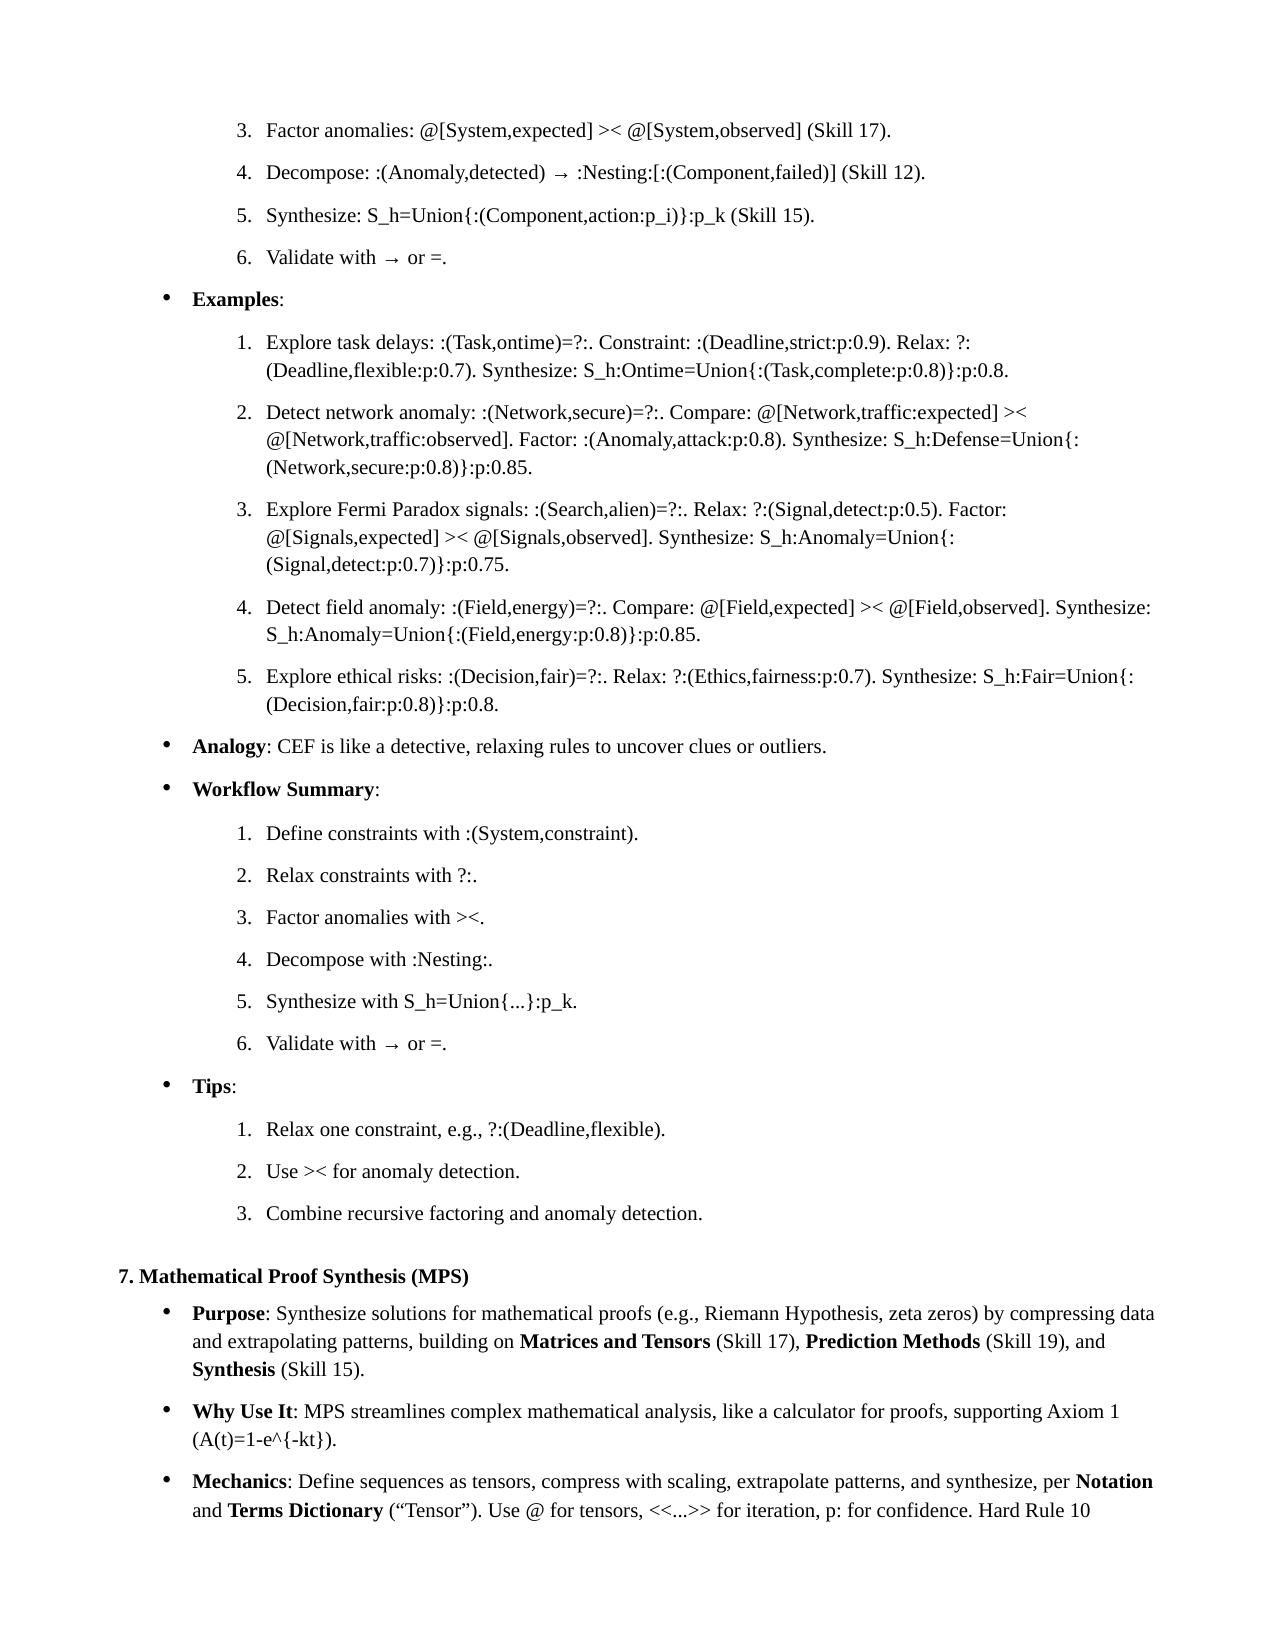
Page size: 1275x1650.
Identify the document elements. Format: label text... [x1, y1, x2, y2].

list Validate with → or =. [236, 1031, 1157, 1055]
list Define constraints with :(System,constraint). [236, 820, 1157, 844]
list Tips: [162, 1073, 1157, 1098]
list Factor anomalies with ><. [236, 905, 1157, 929]
list Validate with → or =. [236, 245, 1157, 269]
list Combine recursive factoring and anomaly detection. [236, 1201, 1157, 1225]
list Relax constraints with ?:. [236, 863, 1157, 887]
list Detect field anomaly: :(Field,energy)=?:. Compare: @[Field,expected] >< @[Field,observed]. Synthesize: S_h:Anomaly=Union{:(Field,energy:p:0.8)}:p:0.85. [236, 594, 1157, 646]
list Analogy: CEF is like a detective, relaxing rules to uncover clues or outliers. [162, 734, 1157, 759]
list Synthesize with S_h=Union{...}:p_k. [236, 989, 1157, 1013]
list Explore ethical risks: :(Decision,fair)=?:. Relax: ?:(Ethics,fairness:p:0.7). Synthesize: S_h:Fair=Union{:(Decision,fair:p:0.8)}:p:0.8. [236, 664, 1157, 716]
list Synthesize: S_h=Union{:(Component,action:p_i)}:p_k (Skill 15). [236, 202, 1157, 227]
list Decompose: :(Anomaly,detected) → :Nesting:[:(Component,failed)] (Skill 12). [236, 160, 1157, 184]
list Detect network anomaly: :(Network,secure)=?:. Compare: @[Network,traffic:expected] >< @[Network,traffic:observed]. Factor: :(Anomaly,attack:p:0.8). Synthesize: S_h:Defense=Union{:(Network,secure:p:0.8)}:p:0.85. [236, 400, 1157, 479]
subtitle 7. Mathematical Proof Synthesis (MPS) [118, 1264, 1157, 1288]
list Relax one constraint, e.g., ?:(Deadline,flexible). [236, 1117, 1157, 1141]
list Factor anomalies: @[System,expected] >< @[System,observed] (Skill 17). [236, 118, 1157, 142]
list Use >< for anomaly detection. [236, 1159, 1157, 1183]
list Examples: [162, 287, 1157, 312]
list Mechanics: Define sequences as tensors, compress with scaling, extrapolate patterns, and synthesize, per Notation and Terms Dictionary (“Tensor”). Use @ for tensors, <<...>> for iteration, p: for confidence. Hard Rule 10 [162, 1469, 1157, 1522]
list Why Use It: MPS streamlines complex mathematical analysis, like a calculator for proofs, supporting Axiom 1 (A(t)=1-e^{-kt}). [162, 1399, 1157, 1451]
list Explore Fermi Paradox signals: :(Search,alien)=?:. Relax: ?:(Signal,detect:p:0.5). Factor: @[Signals,expected] >< @[Signals,observed]. Synthesize: S_h:Anomaly=Union{:(Signal,detect:p:0.7)}:p:0.75. [236, 497, 1157, 576]
list Workflow Summary: [162, 777, 1157, 802]
list Purpose: Synthesize solutions for mathematical proofs (e.g., Riemann Hypothesis, zeta zeros) by compressing data and extrapolating patterns, building on Matrices and Tensors (Skill 17), Prediction Methods (Skill 19), and Synthesis (Skill 15). [162, 1301, 1157, 1381]
list Explore task delays: :(Task,ontime)=?:. Constraint: :(Deadline,strict:p:0.9). Relax: ?:(Deadline,flexible:p:0.7). Synthesize: S_h:Ontime=Union{:(Task,complete:p:0.8)}:p:0.8. [236, 330, 1157, 382]
list Decompose with :Nesting:. [236, 947, 1157, 971]
